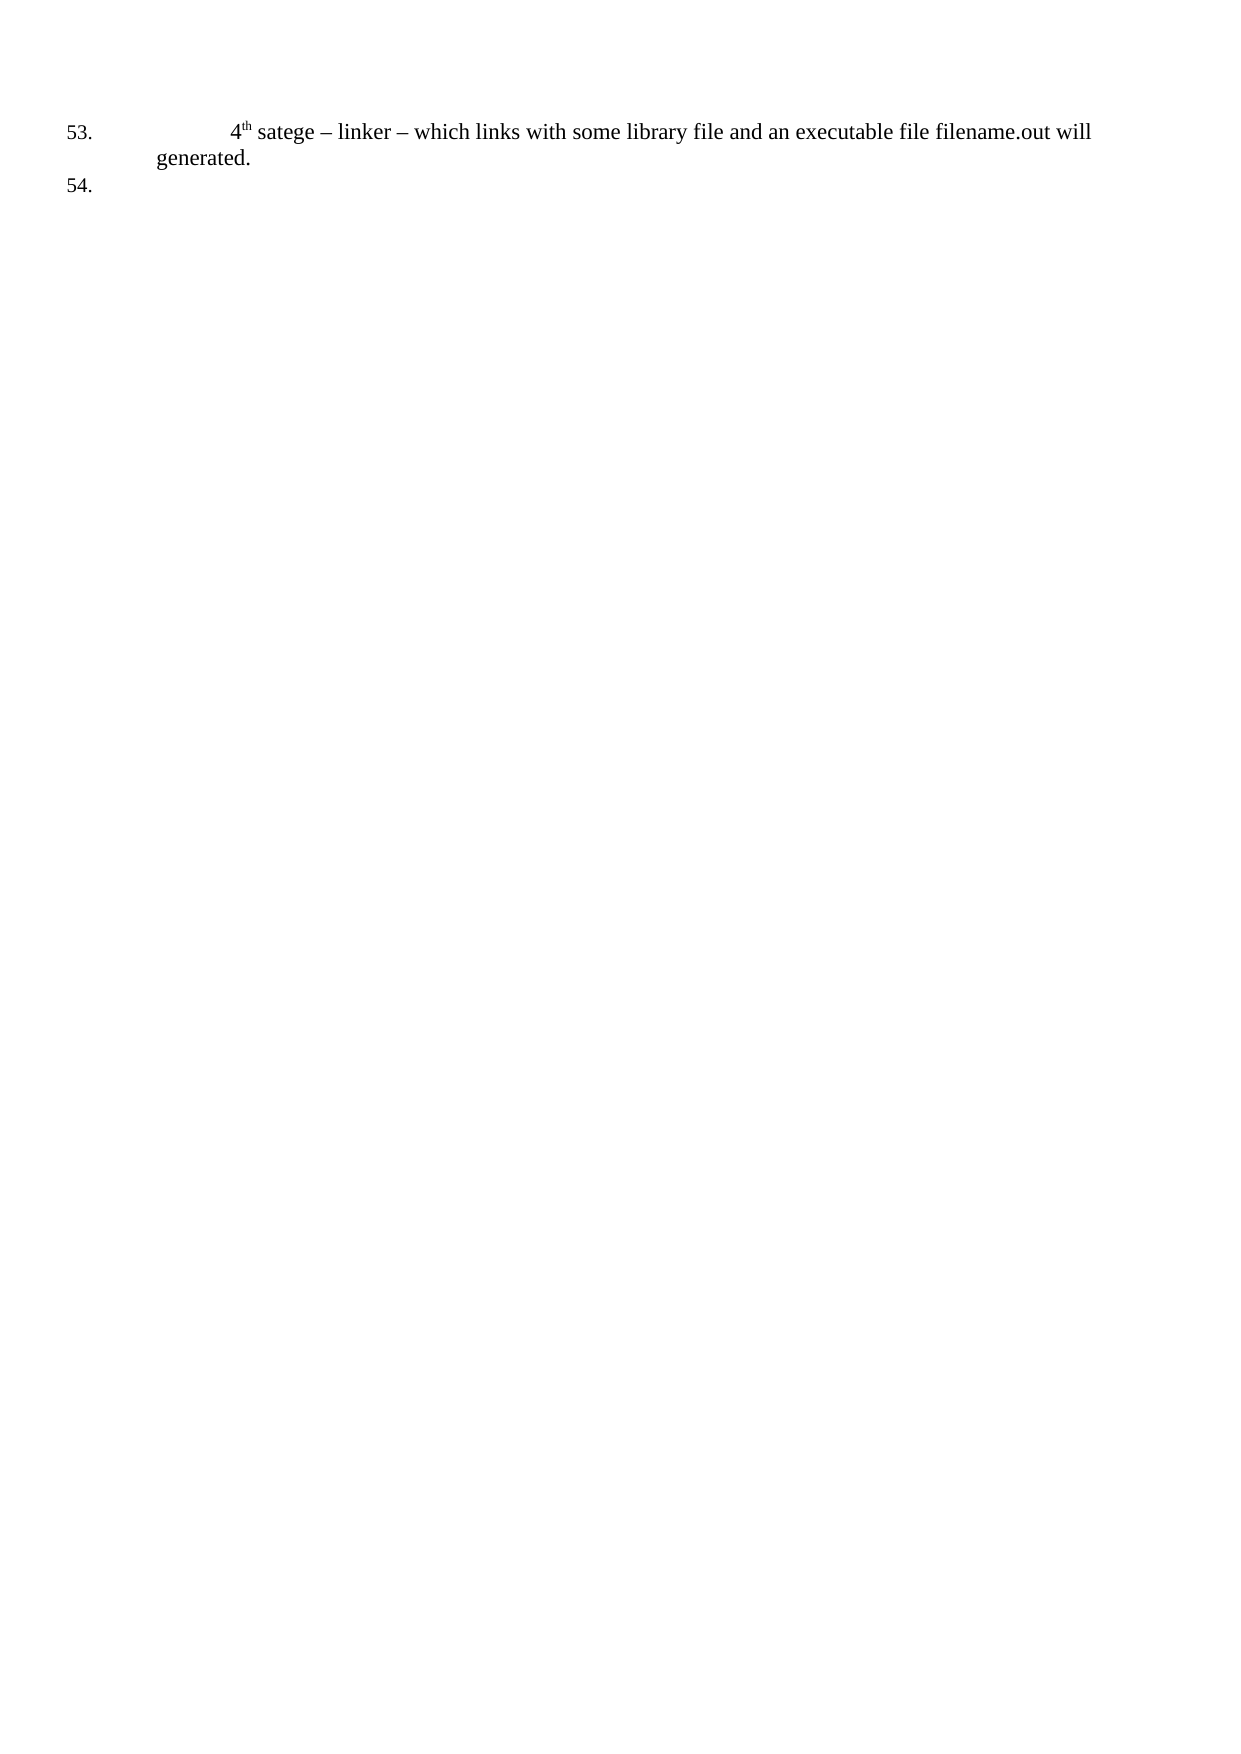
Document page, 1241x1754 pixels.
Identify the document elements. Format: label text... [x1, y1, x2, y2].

list 4th satege – linker – which links with some library file and an executable file filename.out will generated. [92, 118, 1123, 171]
